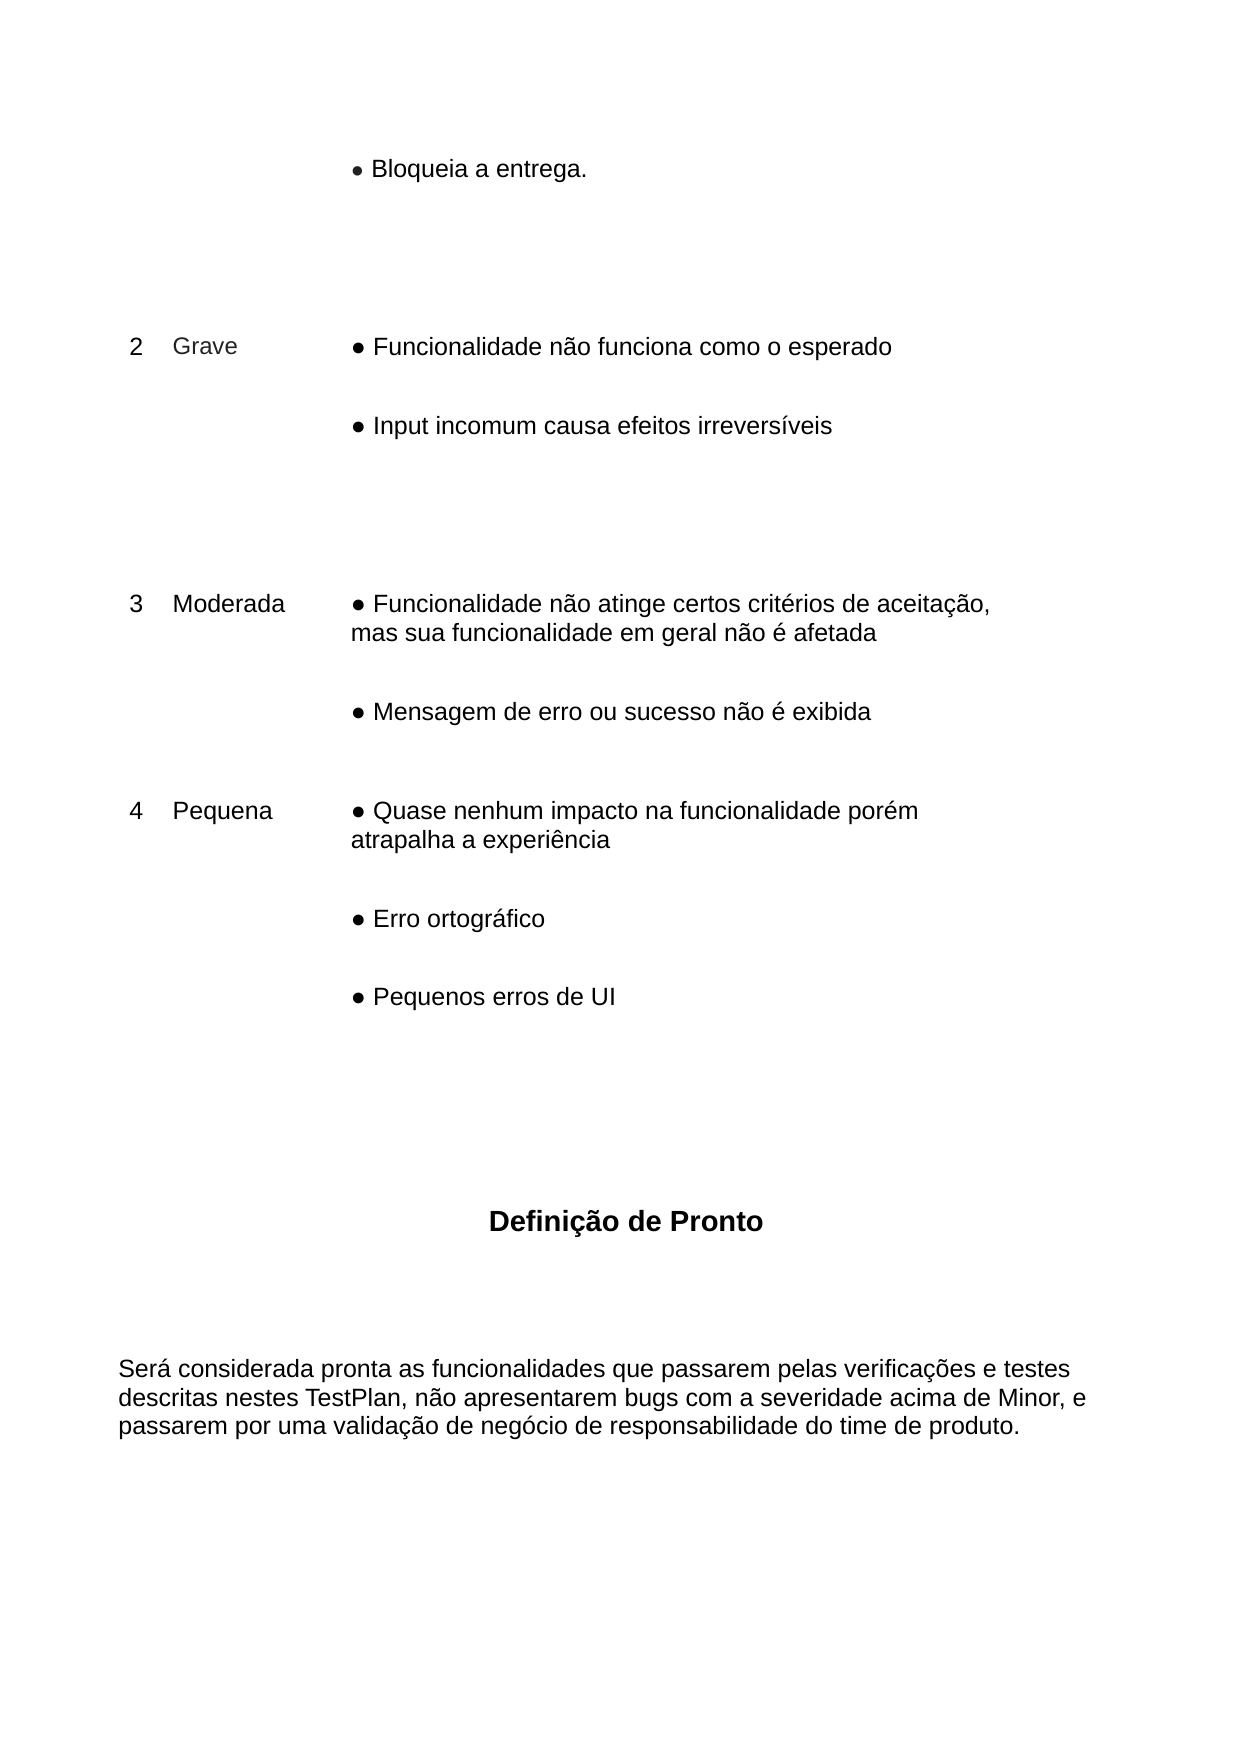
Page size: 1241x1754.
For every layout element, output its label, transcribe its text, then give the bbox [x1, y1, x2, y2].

table_cell Grave [162, 296, 340, 553]
text Definição de Pronto [118, 1204, 1122, 1237]
table_cell Pequena [162, 761, 340, 1125]
table_cell ● Funcionalidade não funciona como o esperado ● Input incomum causa efeitos irreversíveis [340, 296, 1003, 553]
table_cell 3 [119, 554, 162, 761]
table_cell 4 [119, 761, 162, 1125]
table_cell Moderada [162, 554, 340, 761]
text Será considerada pronta as funcionalidades que passarem pelas verificações e testes descritas nestes TestPlan, não apresentarem bugs com a severidade acima de Minor, e passarem por uma validação de negócio de responsabilidade do time de produto. [118, 1354, 1122, 1440]
table_cell ● Funcionalidade não atinge certos critérios de aceitação, mas sua funcionalidade em geral não é afetada ● Mensagem de erro ou sucesso não é exibida [340, 554, 1003, 761]
table_cell ● Bloqueia a entrega. [340, 118, 1003, 296]
table_cell ● Quase nenhum impacto na funcionalidade porém atrapalha a experiência ● Erro ortográfico ● Pequenos erros de UI [340, 761, 1003, 1125]
table_cell [119, 118, 162, 296]
table_cell [162, 118, 340, 296]
table_cell 2 [119, 296, 162, 553]
